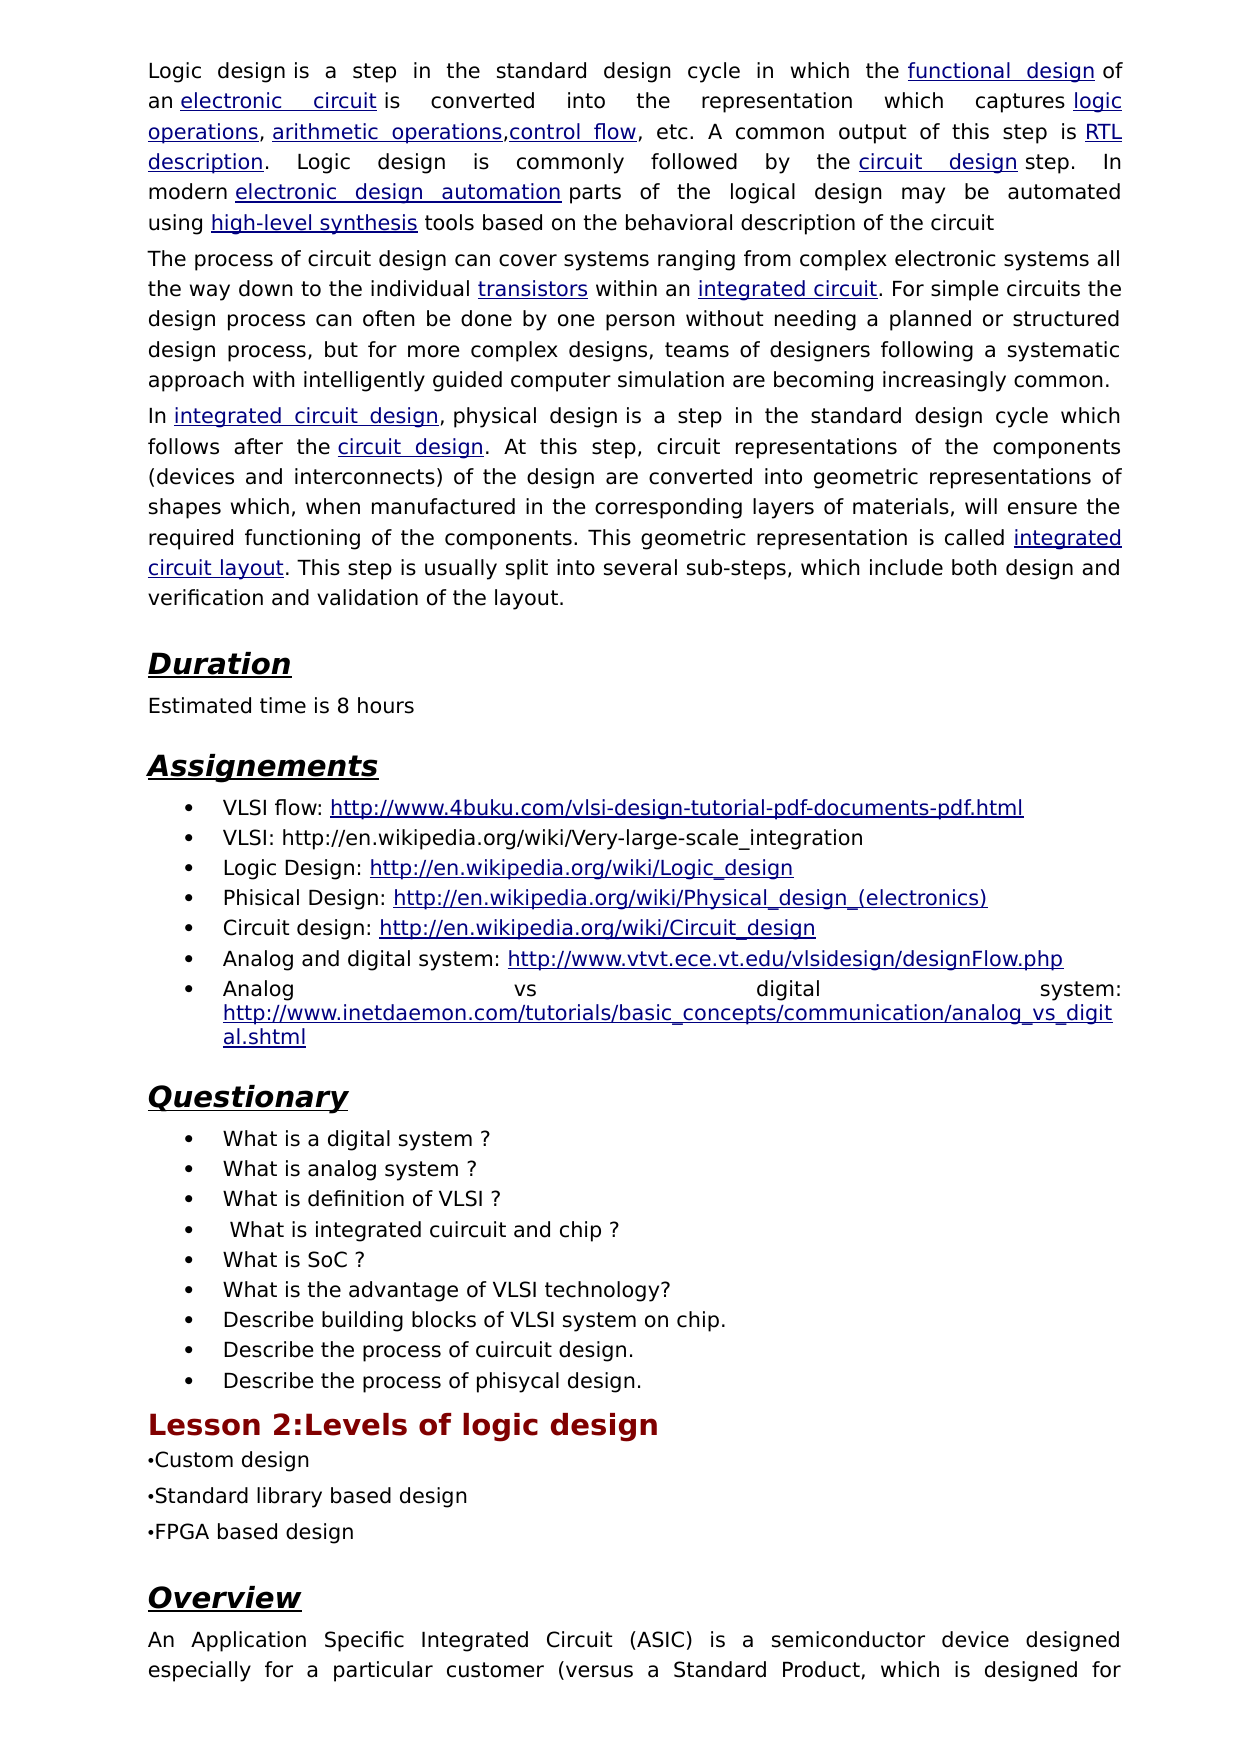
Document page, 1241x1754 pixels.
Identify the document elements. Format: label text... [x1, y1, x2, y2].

list What is integrated cuircuit and chip ? [185, 1218, 1122, 1242]
subtitle Duration [148, 647, 1122, 681]
list VLSI: http://en.wikipedia.org/wiki/Very-large-scale_integration [185, 826, 1122, 850]
list Describe the process of phisycal design. [185, 1369, 1122, 1393]
list VLSI flow: http://www.4buku.com/vlsi-design-tutorial-pdf-documents-pdf.html [185, 796, 1122, 820]
list What is the advantage of VLSI technology? [185, 1278, 1122, 1302]
list Describe the process of cuircuit design. [185, 1338, 1122, 1363]
list What is SoC ? [185, 1248, 1122, 1272]
text The process of circuit design can cover systems ranging from complex electronic systems all the way down to the individual transistors within an integrated circuit. For simple circuits the design process can often be done by one person without needing a planned or structured design process, but for more complex designs, teams of designers following a systematic approach with intelligently guided computer simulation are becoming increasingly common. [148, 247, 1122, 392]
list Logic Design: http://en.wikipedia.org/wiki/Logic_design [185, 856, 1122, 880]
list Phisical Design: http://en.wikipedia.org/wiki/Physical_design_(electronics) [185, 886, 1122, 911]
list What is a digital system ? [185, 1127, 1122, 1151]
subtitle Levels of logic design [148, 1408, 1122, 1442]
list Analog vs digital system: http://www.inetdaemon.com/tutorials/basic_concepts/communication/analog_vs_digital.shtml [185, 977, 1122, 1050]
subtitle Assignements [148, 749, 1122, 783]
subtitle Questionary [148, 1081, 1122, 1114]
list What is analog system ? [185, 1157, 1122, 1182]
list Custom design [148, 1448, 1122, 1472]
list Standard library based design [148, 1484, 1122, 1508]
list FPGA based design [148, 1520, 1122, 1544]
text Estimated time is 8 hours [148, 694, 1122, 718]
text In integrated circuit design, physical design is a step in the standard design cycle which follows after the circuit design. At this step, circuit representations of the components (devices and interconnects) of the design are converted into geometric representations of shapes which, when manufactured in the corresponding layers of materials, will ensure the required functioning of the components. This geometric representation is called integrated circuit layout. This step is usually split into several sub-steps, which include both design and verification and validation of the layout. [148, 404, 1122, 611]
text An Application Specific Integrated Circuit (ASIC) is a semiconductor device designed especially for a particular customer (versus a Standard Product, which is designed for [148, 1628, 1122, 1682]
list Describe building blocks of VLSI system on chip. [185, 1308, 1122, 1333]
text Logic design is a step in the standard design cycle in which the functional design of an electronic circuit is converted into the representation which captures logic operations, arithmetic operations,control flow, etc. A common output of this step is RTL description. Logic design is commonly followed by the circuit design step. In modern electronic design automation parts of the logical design may be automated using high-level synthesis tools based on the behavioral description of the circuit [148, 59, 1122, 235]
list Analog and digital system: http://www.vtvt.ece.vt.edu/vlsidesign/designFlow.php [185, 947, 1122, 971]
subtitle Overview [148, 1581, 1122, 1615]
list What is definition of VLSI ? [185, 1187, 1122, 1212]
list Circuit design: http://en.wikipedia.org/wiki/Circuit_design [185, 916, 1122, 941]
